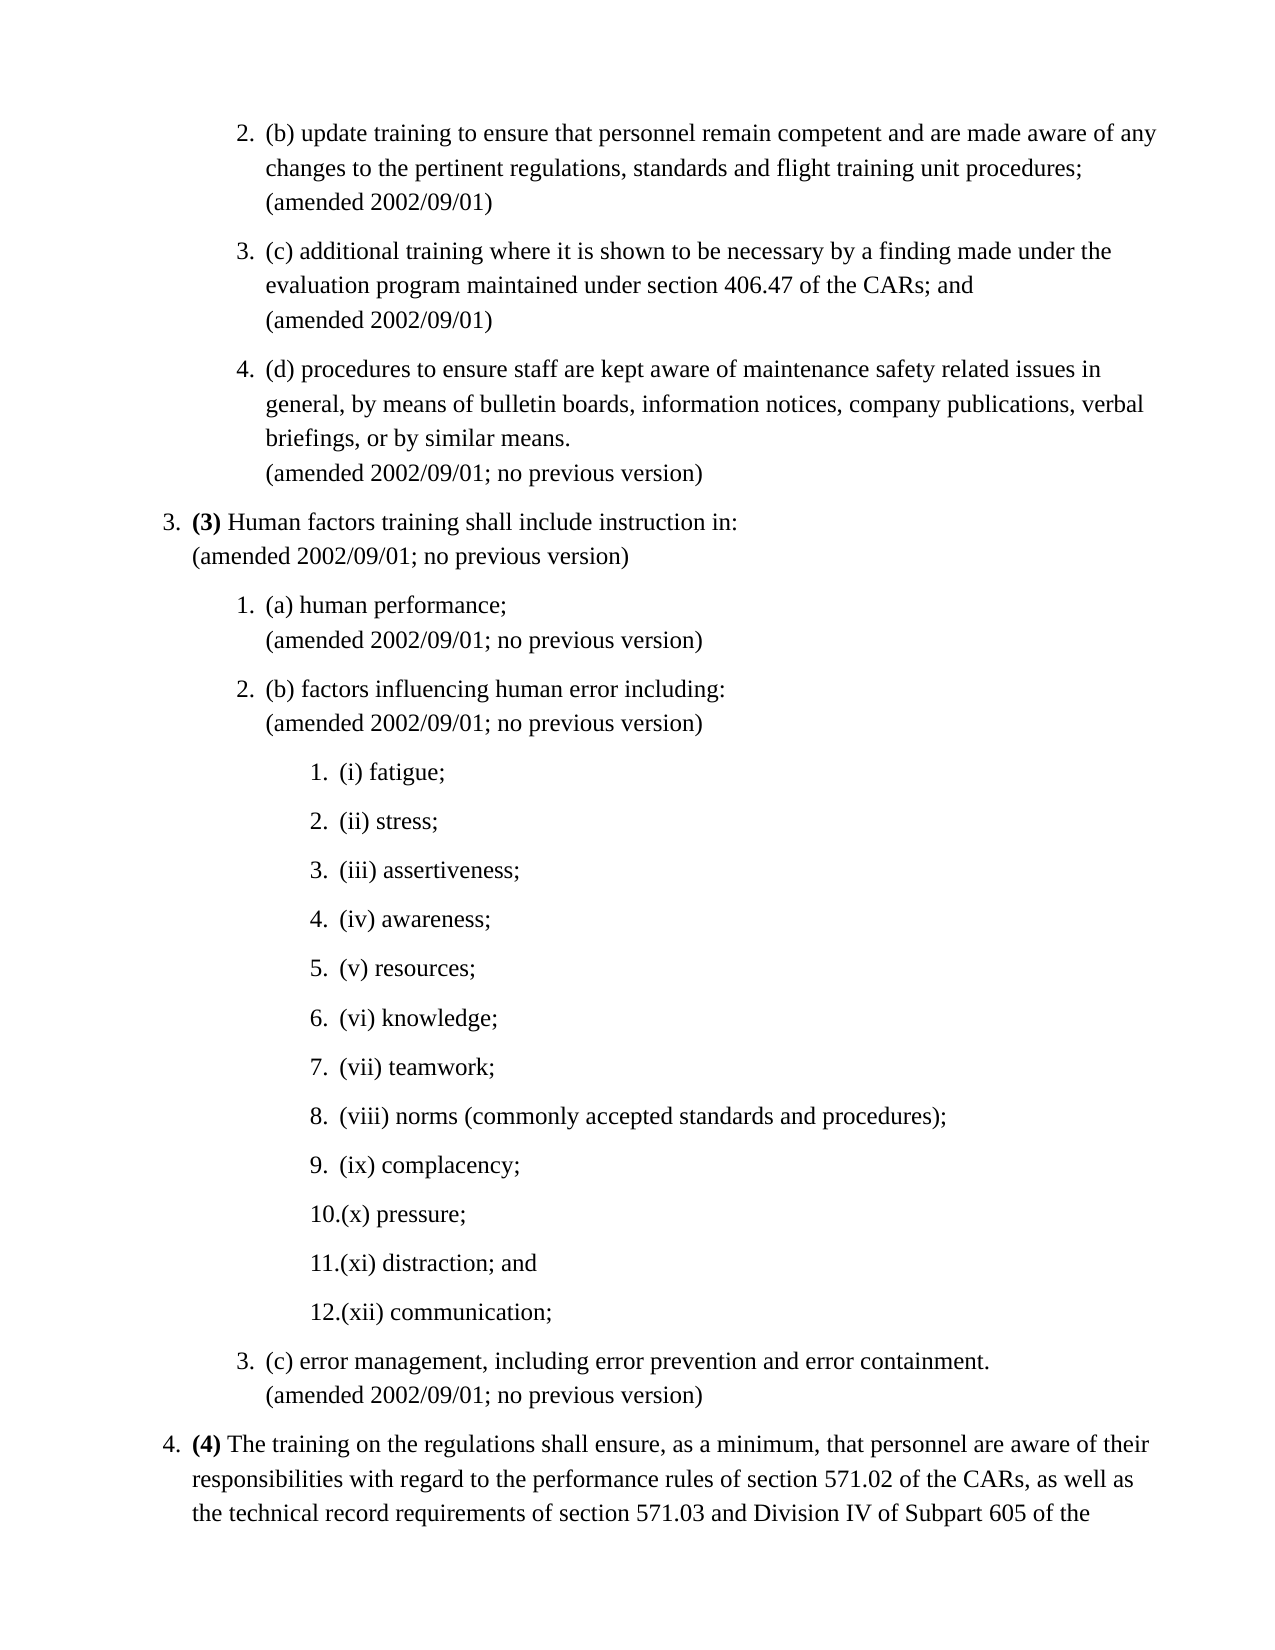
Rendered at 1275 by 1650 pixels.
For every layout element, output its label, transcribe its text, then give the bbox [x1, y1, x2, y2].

list (d) procedures to ensure staff are kept aware of maintenance safety related issues in general, by means of bulletin boards, information notices, company publications, verbal briefings, or by similar means. (amended 2002/09/01; no previous version) [236, 354, 1157, 486]
list (b) update training to ensure that personnel remain competent and are made aware of any changes to the pertinent regulations, standards and flight training unit procedures; (amended 2002/09/01) [236, 118, 1157, 216]
list (v) resources; [309, 953, 1157, 982]
list (ix) complacency; [309, 1150, 1157, 1178]
list (c) additional training where it is shown to be necessary by a finding made under the evaluation program maintained under section 406.47 of the CARs; and (amended 2002/09/01) [236, 236, 1157, 334]
list (b) factors influencing human error including: (amended 2002/09/01; no previous version) [236, 674, 1157, 737]
list (iii) assertiveness; [309, 855, 1157, 884]
list (a) human performance; (amended 2002/09/01; no previous version) [236, 590, 1157, 653]
list (vii) teamwork; [309, 1052, 1157, 1080]
list (xii) communication; [309, 1297, 1157, 1326]
list (vi) knowledge; [309, 1003, 1157, 1031]
list (ii) stress; [309, 806, 1157, 835]
list (iv) awareness; [309, 904, 1157, 933]
list (4) The training on the regulations shall ensure, as a minimum, that personnel are aware of their responsibilities with regard to the performance rules of section 571.02 of the CARs, as well as the technical record requirements of section 571.03 and Division IV of Subpart 605 of the [162, 1429, 1157, 1527]
list (xi) distraction; and [309, 1248, 1157, 1277]
list (i) fatigue; [309, 757, 1157, 786]
list (x) pressure; [309, 1199, 1157, 1228]
list (viii) norms (commonly accepted standards and procedures); [309, 1101, 1157, 1129]
list (c) error management, including error prevention and error containment. (amended 2002/09/01; no previous version) [236, 1346, 1157, 1409]
list (3) Human factors training shall include instruction in: (amended 2002/09/01; no previous version) [162, 507, 1157, 570]
